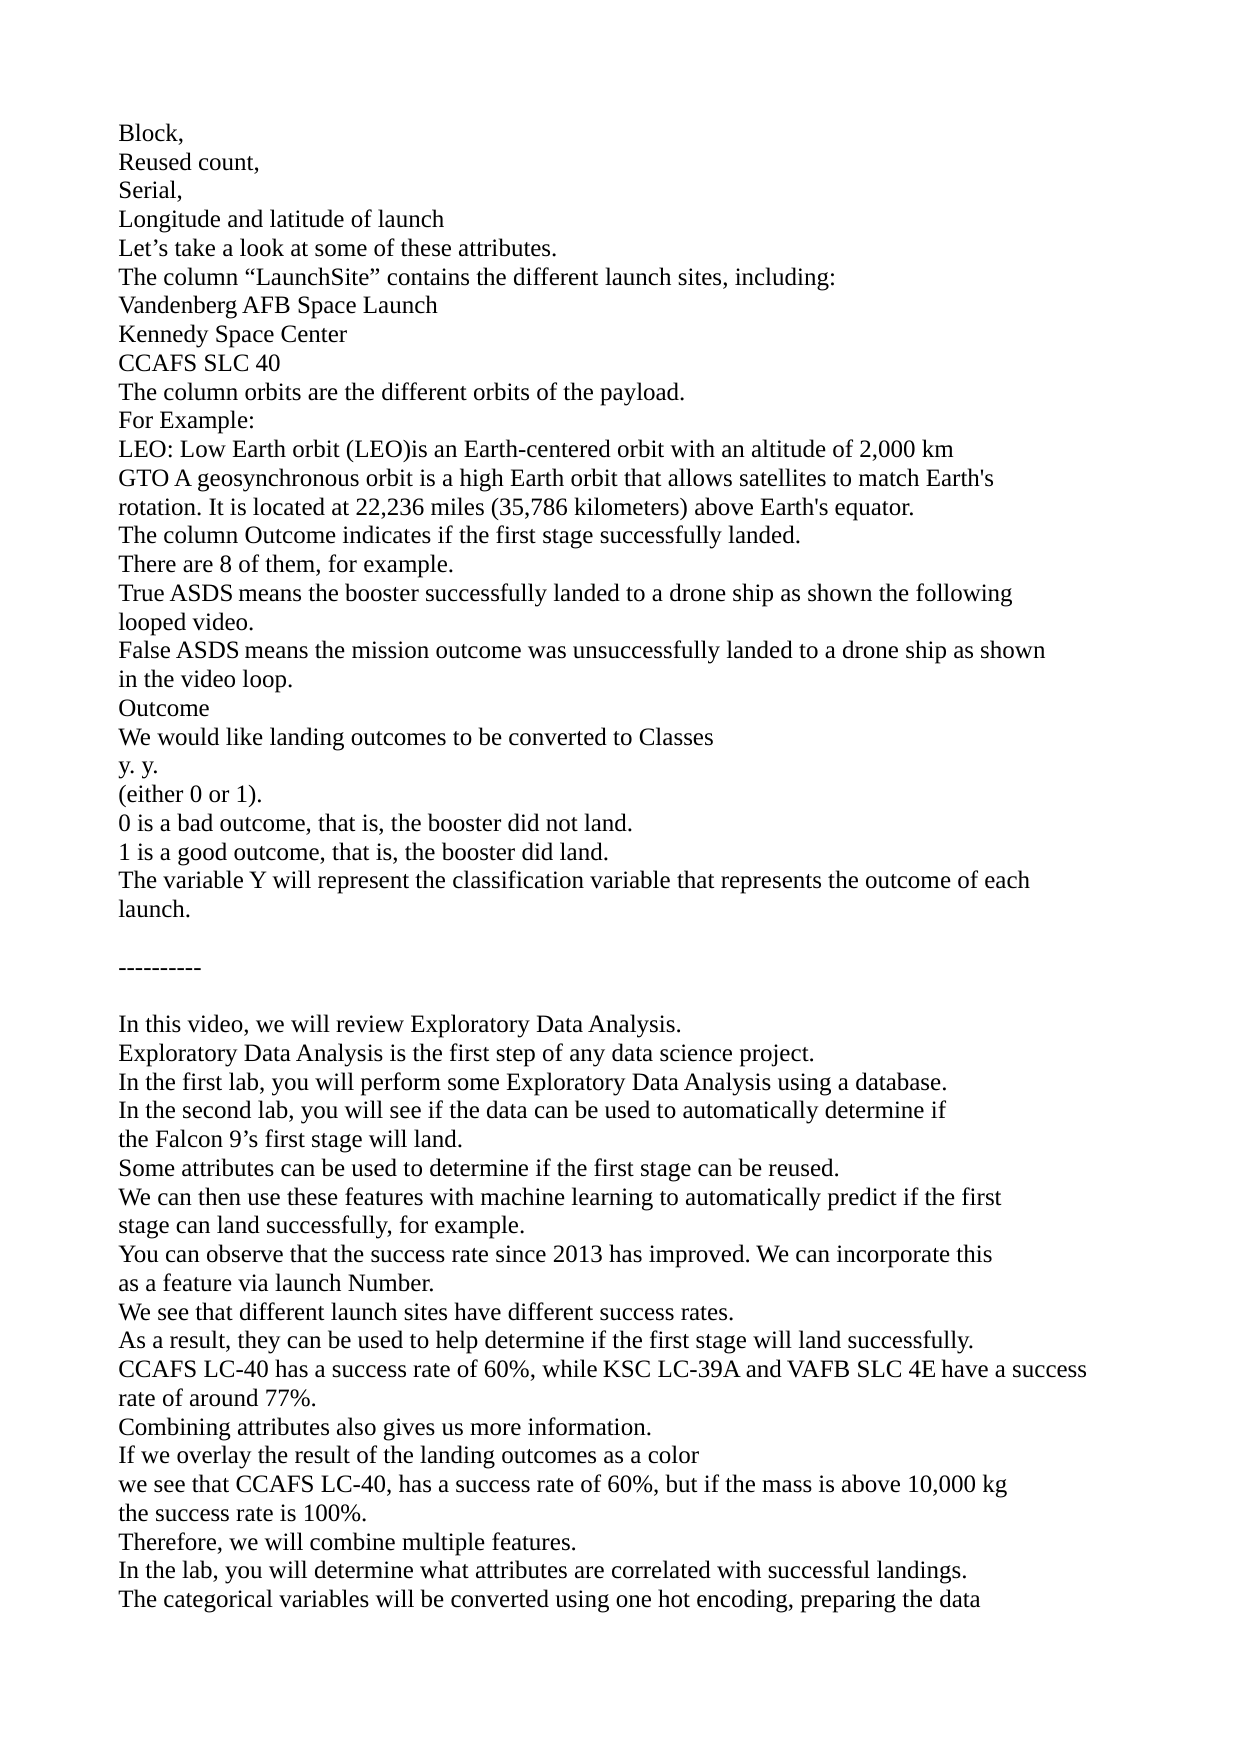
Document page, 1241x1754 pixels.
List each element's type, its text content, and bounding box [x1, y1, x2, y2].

text The column Outcome indicates if the first stage successfully landed. [118, 521, 1122, 549]
text Combining attributes also gives us more information. [118, 1412, 1122, 1441]
text Longitude and latitude of launch [118, 204, 1122, 233]
text CCAFS LC-40 has a success rate of 60%, while KSC LC-39A and VAFB SLC 4E have a success [118, 1354, 1122, 1383]
text rotation. It is located at 22,236 miles (35,786 kilometers) above Earth's equator. [118, 492, 1122, 521]
text In the lab, you will determine what attributes are correlated with successful landings. [118, 1556, 1122, 1584]
text The categorical variables will be converted using one hot encoding, preparing the data [118, 1584, 1122, 1613]
text LEO: Low Earth orbit (LEO)is an Earth-centered orbit with an altitude of 2,000 km [118, 434, 1122, 463]
text We would like landing outcomes to be converted to Classes [118, 722, 1122, 751]
text Kennedy Space Center [118, 319, 1122, 348]
text The column orbits are the different orbits of the payload. [118, 377, 1122, 406]
text In the second lab, you will see if the data can be used to automatically determine if [118, 1096, 1122, 1124]
text looped video. [118, 607, 1122, 636]
text The column “LaunchSite” contains the different launch sites, including: [118, 262, 1122, 291]
text True ASDS means the booster successfully landed to a drone ship as shown the following [118, 578, 1122, 607]
text If we overlay the result of the landing outcomes as a color [118, 1441, 1122, 1469]
text False ASDS means the mission outcome was unsuccessfully landed to a drone ship as shown [118, 636, 1122, 664]
text You can observe that the success rate since 2013 has improved. We can incorporate this [118, 1239, 1122, 1268]
text Serial, [118, 176, 1122, 204]
text Let’s take a look at some of these attributes. [118, 233, 1122, 262]
text The variable Y will represent the classification variable that represents the outcome of each [118, 866, 1122, 894]
text Therefore, we will combine multiple features. [118, 1527, 1122, 1556]
text in the video loop. [118, 664, 1122, 693]
text Vandenberg AFB Space Launch [118, 291, 1122, 319]
text the Falcon 9’s first stage will land. [118, 1124, 1122, 1153]
text y. y. [118, 751, 1122, 779]
text We can then use these features with machine learning to automatically predict if the first [118, 1182, 1122, 1211]
text There are 8 of them, for example. [118, 549, 1122, 578]
text ---------- [118, 952, 1122, 981]
text Exploratory Data Analysis is the first step of any data science project. [118, 1038, 1122, 1067]
text Block, [118, 118, 1122, 147]
text CCAFS SLC 40 [118, 348, 1122, 377]
text rate of around 77%. [118, 1383, 1122, 1412]
text As a result, they can be used to help determine if the first stage will land successfully. [118, 1326, 1122, 1354]
text We see that different launch sites have different success rates. [118, 1297, 1122, 1326]
text we see that CCAFS LC-40, has a success rate of 60%, but if the mass is above 10,000 kg [118, 1469, 1122, 1498]
text Some attributes can be used to determine if the first stage can be reused. [118, 1153, 1122, 1182]
text launch. [118, 894, 1122, 923]
text (either 0 or 1). [118, 779, 1122, 808]
text Outcome [118, 693, 1122, 722]
text GTO A geosynchronous orbit is a high Earth orbit that allows satellites to match Earth's [118, 463, 1122, 492]
text 1 is a good outcome, that is, the booster did land. [118, 837, 1122, 866]
text In this video, we will review Exploratory Data Analysis. [118, 1009, 1122, 1038]
text Reused count, [118, 147, 1122, 176]
text the success rate is 100%. [118, 1498, 1122, 1527]
text as a feature via launch Number. [118, 1268, 1122, 1297]
text For Example: [118, 406, 1122, 434]
text stage can land successfully, for example. [118, 1211, 1122, 1239]
text In the first lab, you will perform some Exploratory Data Analysis using a database. [118, 1067, 1122, 1096]
text 0 is a bad outcome, that is, the booster did not land. [118, 808, 1122, 837]
